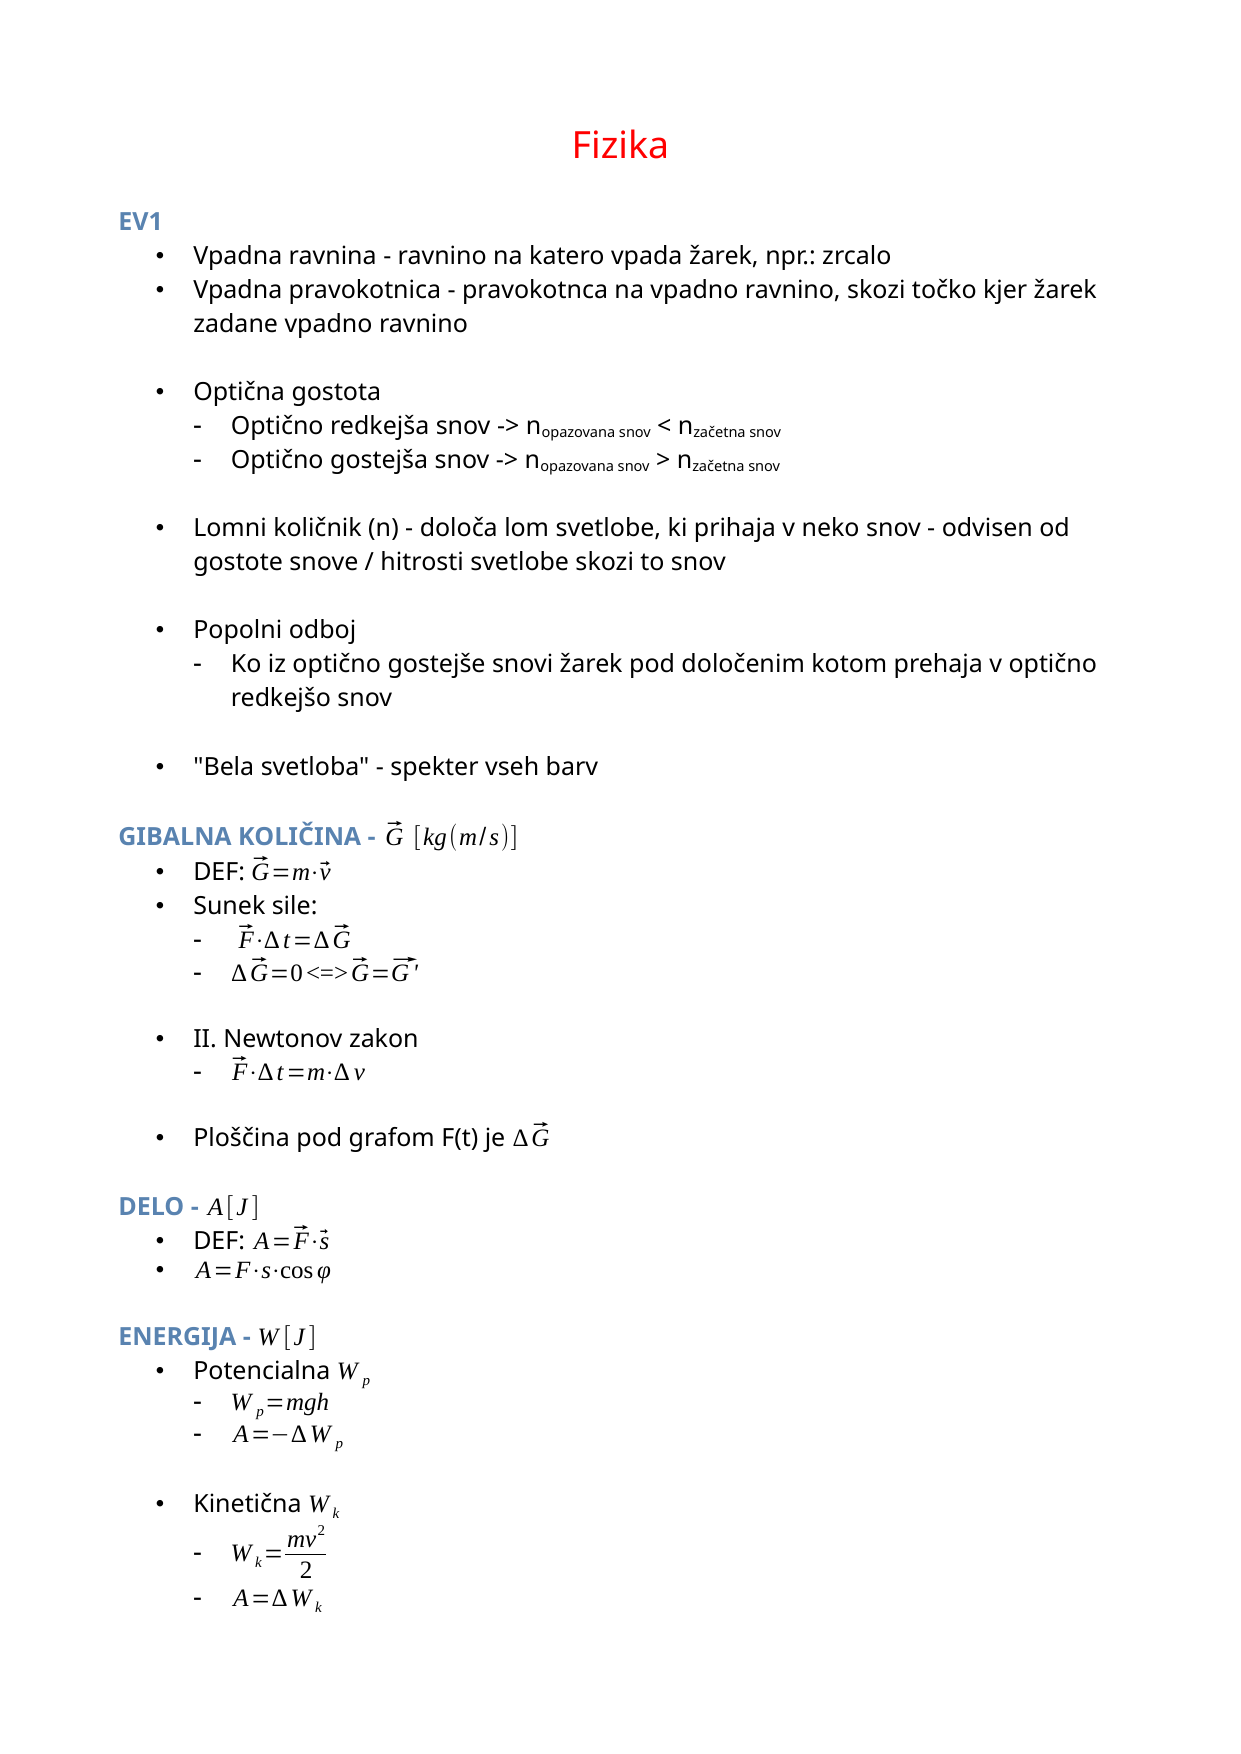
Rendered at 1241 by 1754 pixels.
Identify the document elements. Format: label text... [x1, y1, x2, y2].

list DEF: [156, 1222, 1122, 1256]
text DELO - [118, 1188, 1122, 1222]
list Potencialna [156, 1352, 1122, 1388]
list Vpadna ravnina - ravnino na katero vpada žarek, npr.: zrcalo [156, 237, 1122, 271]
list Popolni odboj [156, 612, 1122, 646]
text Fizika [118, 118, 1122, 169]
text ENERGIJA - [118, 1318, 1122, 1352]
list Sunek sile: [156, 887, 1122, 922]
list Ploščina pod grafom F(t) je [156, 1120, 1122, 1154]
list Lomni količnik (n) - določa lom svetlobe, ki prihaja v neko snov - odvisen od gostote snove / hitrosti svetlobe skozi to snov [156, 510, 1122, 578]
list Optično redkejša snov -> nopazovana snov < nzačetna snov [193, 408, 1122, 442]
list Optična gostota [156, 373, 1122, 408]
list Optično gostejša snov -> nopazovana snov > nzačetna snov [193, 442, 1122, 476]
list Kinetična [156, 1485, 1122, 1521]
list Vpadna pravokotnica - pravokotnca na vpadno ravnino, skozi točko kjer žarek zadane vpadno ravnino [156, 271, 1122, 339]
list II. Newtonov zakon [156, 1021, 1122, 1055]
list DEF: [156, 853, 1122, 887]
list "Bela svetloba" - spekter vseh barv [156, 748, 1122, 782]
text EV1 [118, 203, 1122, 237]
text GIBALNA KOLIČINA - [118, 816, 1122, 853]
list Ko iz optično gostejše snovi žarek pod določenim kotom prehaja v optično redkejšo snov [193, 646, 1122, 714]
